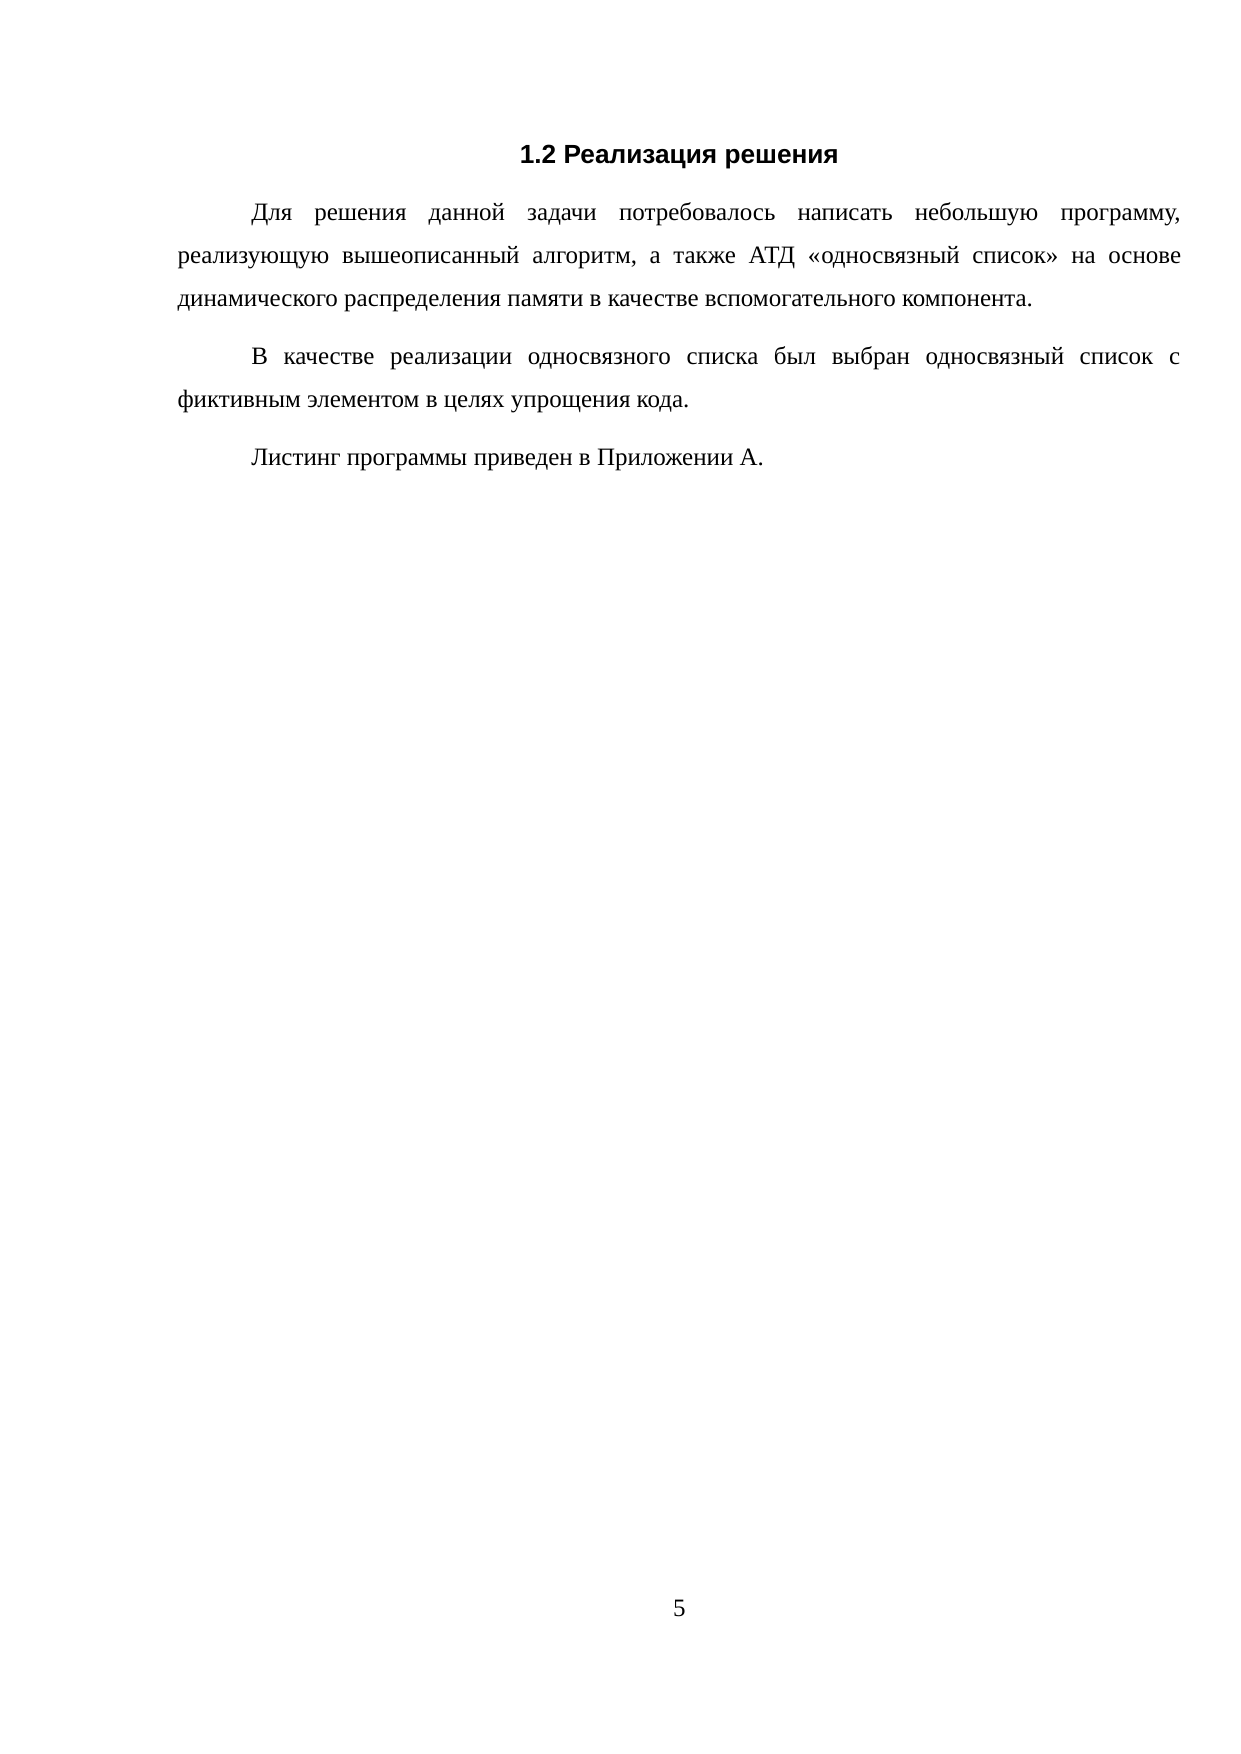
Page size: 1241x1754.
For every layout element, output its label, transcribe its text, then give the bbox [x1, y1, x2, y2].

subtitle Реализация решения [177, 139, 1181, 169]
text В качестве реализации односвязного списка был выбран односвязный список с фиктивным элементом в целях упрощения кода. [177, 341, 1181, 413]
text Для решения данной задачи потребовалось написать небольшую программу, реализующую вышеописанный алгоритм, а также АТД «односвязный список» на основе динамического распределения памяти в качестве вспомогательного компонента. [177, 197, 1181, 312]
text Листинг программы приведен в Приложении А. [177, 442, 1181, 470]
